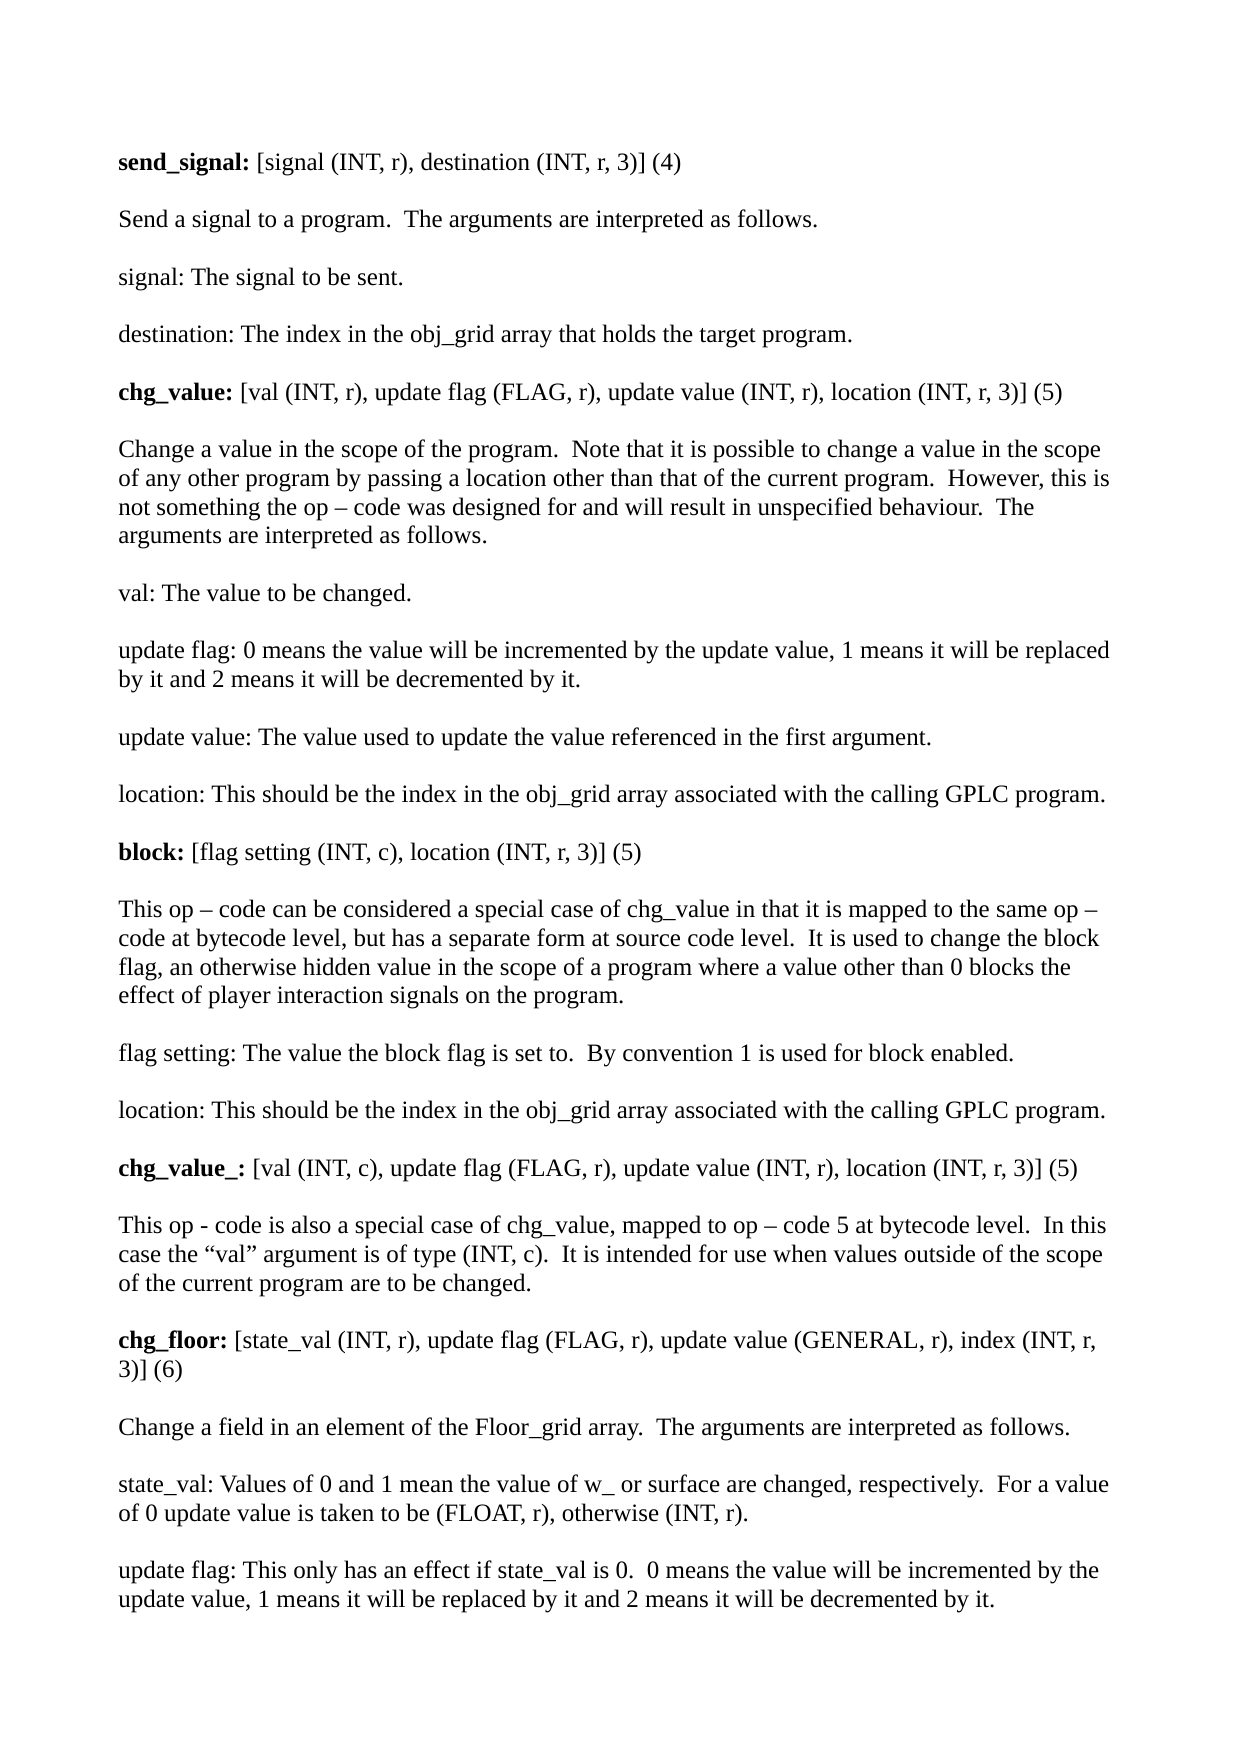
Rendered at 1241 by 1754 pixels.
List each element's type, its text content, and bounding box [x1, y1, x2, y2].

text destination: The index in the obj_grid array that holds the target program. [118, 319, 1122, 348]
text location: This should be the index in the obj_grid array associated with the calling GPLC program. [118, 779, 1122, 808]
text flag setting: The value the block flag is set to. By convention 1 is used for block enabled. [118, 1038, 1122, 1067]
text state_val: Values of 0 and 1 mean the value of w_ or surface are changed, respectively. For a value of 0 update value is taken to be (FLOAT, r), otherwise (INT, r). [118, 1469, 1122, 1527]
text Change a field in an element of the Floor_grid array. The arguments are interpreted as follows. [118, 1412, 1122, 1441]
text signal: The signal to be sent. [118, 262, 1122, 291]
text chg_value: [val (INT, r), update flag (FLAG, r), update value (INT, r), location (INT, r, 3)] (5) [118, 377, 1122, 406]
text send_signal: [signal (INT, r), destination (INT, r, 3)] (4) [118, 147, 1122, 176]
text chg_value_: [val (INT, c), update flag (FLAG, r), update value (INT, r), location (INT, r, 3)] (5) [118, 1153, 1122, 1182]
text This op - code is also a special case of chg_value, mapped to op – code 5 at bytecode level. In this case the “val” argument is of type (INT, c). It is intended for use when values outside of the scope of the current program are to be changed. [118, 1211, 1122, 1297]
text Send a signal to a program. The arguments are interpreted as follows. [118, 204, 1122, 233]
text update flag: This only has an effect if state_val is 0. 0 means the value will be incremented by the update value, 1 means it will be replaced by it and 2 means it will be decremented by it. [118, 1556, 1122, 1613]
text update flag: 0 means the value will be incremented by the update value, 1 means it will be replaced by it and 2 means it will be decremented by it. [118, 636, 1122, 693]
text Change a value in the scope of the program. Note that it is possible to change a value in the scope of any other program by passing a location other than that of the current program. However, this is not something the op – code was designed for and will result in unspecified behaviour. The arguments are interpreted as follows. [118, 434, 1122, 549]
text chg_floor: [state_val (INT, r), update flag (FLAG, r), update value (GENERAL, r), index (INT, r, 3)] (6) [118, 1326, 1122, 1383]
text location: This should be the index in the obj_grid array associated with the calling GPLC program. [118, 1096, 1122, 1124]
text val: The value to be changed. [118, 578, 1122, 607]
text block: [flag setting (INT, c), location (INT, r, 3)] (5) [118, 837, 1122, 866]
text This op – code can be considered a special case of chg_value in that it is mapped to the same op – code at bytecode level, but has a separate form at source code level. It is used to change the block flag, an otherwise hidden value in the scope of a program where a value other than 0 blocks the effect of player interaction signals on the program. [118, 894, 1122, 1009]
text update value: The value used to update the value referenced in the first argument. [118, 722, 1122, 751]
